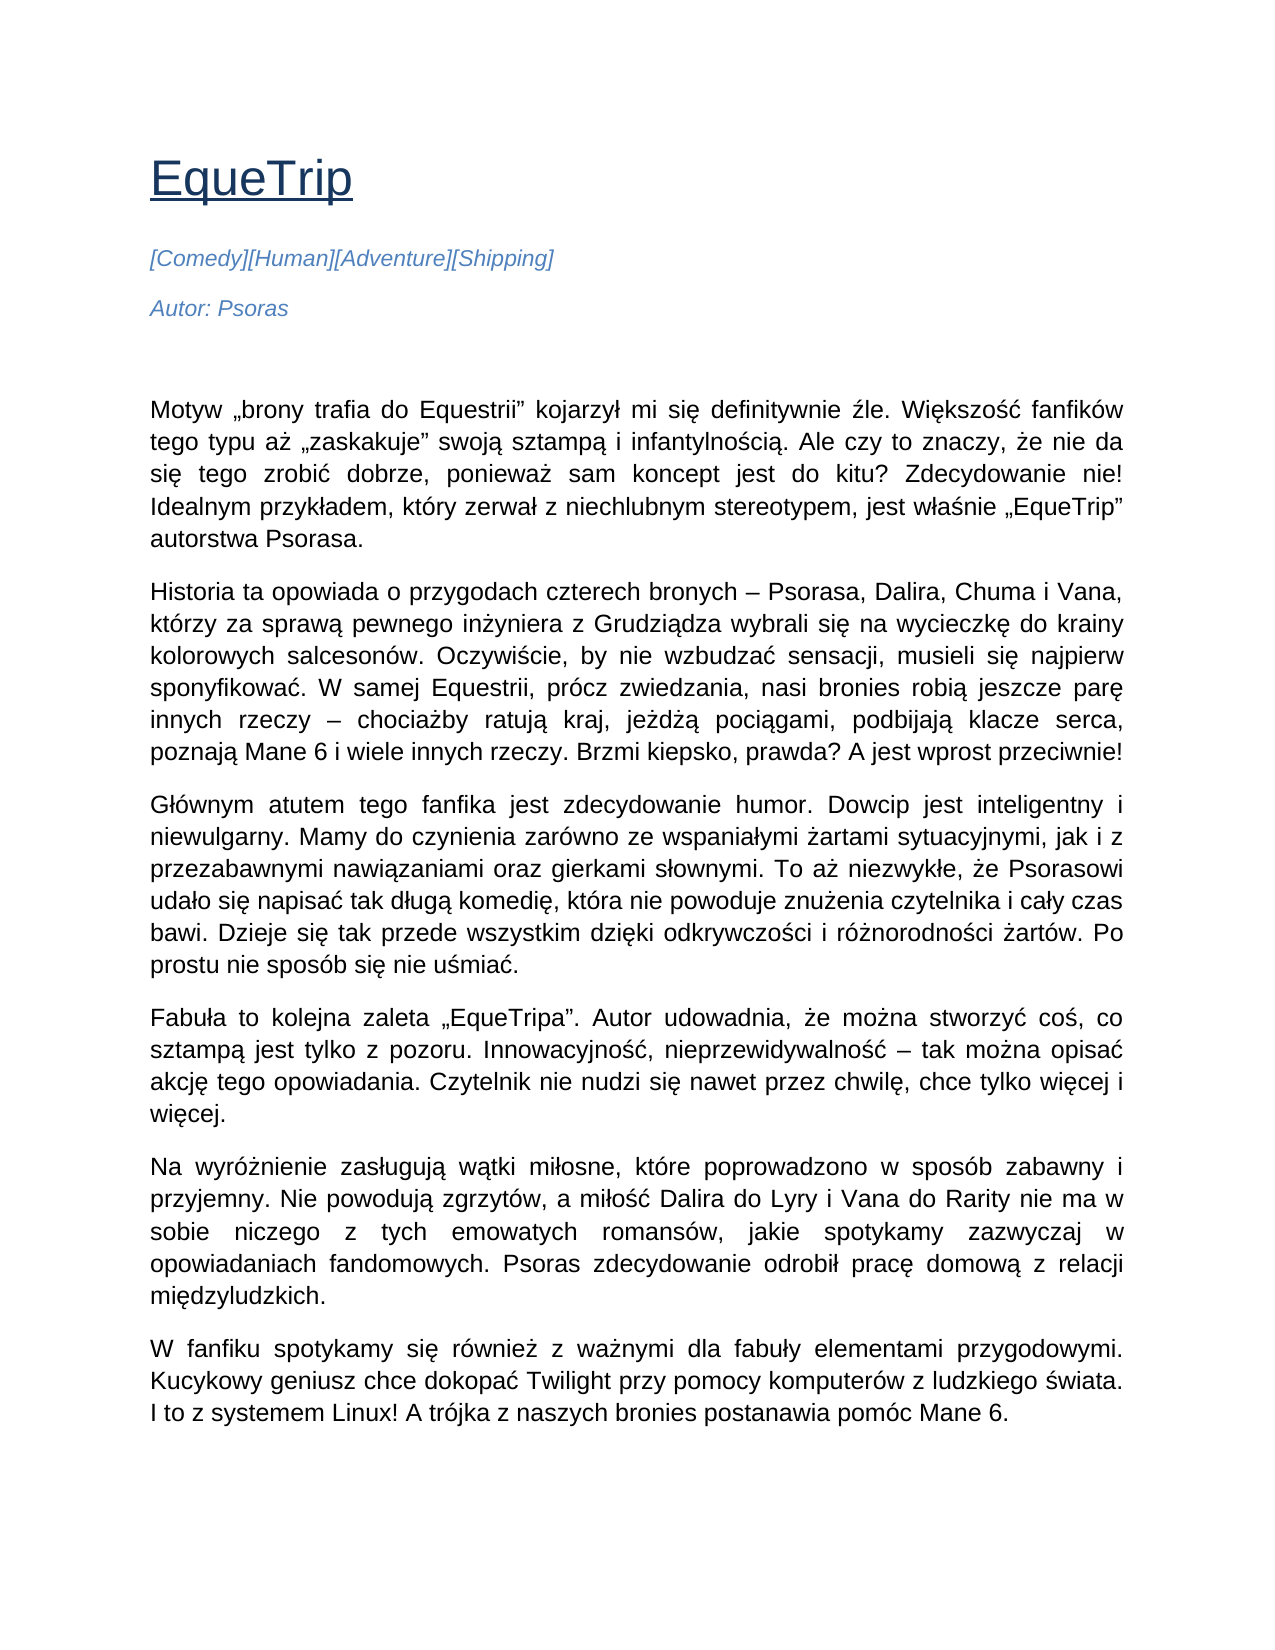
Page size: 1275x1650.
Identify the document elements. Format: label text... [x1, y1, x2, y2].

text W fanfiku spotykamy się również z ważnymi dla fabuły elementami przygodowymi. Kucykowy geniusz chce dokopać Twilight przy pomocy komputerów z ludzkiego świata. I to z systemem Linux! A trójka z naszych bronies postanawia pomóc Mane 6. [150, 1334, 1125, 1426]
text Historia ta opowiada o przygodach czterech bronych – Psorasa, Dalira, Chuma i Vana, którzy za sprawą pewnego inżyniera z Grudziądza wybrali się na wycieczkę do krainy kolorowych salcesonów. Oczywiście, by nie wzbudzać sensacji, musieli się najpierw sponyfikować. W samej Equestrii, prócz zwiedzania, nasi bronies robią jeszcze parę innych rzeczy – chociażby ratują kraj, jeżdżą pociągami, podbijają klacze serca, poznają Mane 6 i wiele innych rzeczy. Brzmi kiepsko, prawda? A jest wprost przeciwnie! [150, 577, 1125, 766]
text Autor: Psoras [150, 296, 1125, 321]
text Głównym atutem tego fanfika jest zdecydowanie humor. Dowcip jest inteligentny i niewulgarny. Mamy do czynienia zarówno ze wspaniałymi żartami sytuacyjnymi, jak i z przezabawnymi nawiązaniami oraz gierkami słownymi. To aż niezwykłe, że Psorasowi udało się napisać tak długą komedię, która nie powoduje znużenia czytelnika i cały czas bawi. Dzieje się tak przede wszystkim dzięki odkrywczości i różnorodności żartów. Po prostu nie sposób się nie uśmiać. [150, 791, 1125, 979]
text Fabuła to kolejna zaleta „EqueTripa”. Autor udowadnia, że można stworzyć coś, co sztampą jest tylko z pozoru. Innowacyjność, nieprzewidywalność – tak można opisać akcję tego opowiadania. Czytelnik nie nudzi się nawet przez chwilę, chce tylko więcej i więcej. [150, 1004, 1125, 1128]
text [Comedy][Human][Adventure][Shipping] [150, 245, 1125, 271]
text Na wyróżnienie zasługują wątki miłosne, które poprowadzono w sposób zabawny i przyjemny. Nie powodują zgrzytów, a miłość Dalira do Lyry i Vana do Rarity nie ma w sobie niczego z tych emowatych romansów, jakie spotykamy zazwyczaj w opowiadaniach fandomowych. Psoras zdecydowanie odrobił pracę domową z relacji międzyludzkich. [150, 1153, 1125, 1309]
text EqueTrip [150, 150, 1125, 206]
text Motyw „brony trafia do Equestrii” kojarzył mi się definitywnie źle. Większość fanfików tego typu aż „zaskakuje” swoją sztampą i infantylnością. Ale czy to znaczy, że nie da się tego zrobić dobrze, ponieważ sam koncept jest do kitu? Zdecydowanie nie! Idealnym przykładem, który zerwał z niechlubnym stereotypem, jest właśnie „EqueTrip” autorstwa Psorasa. [150, 396, 1125, 552]
